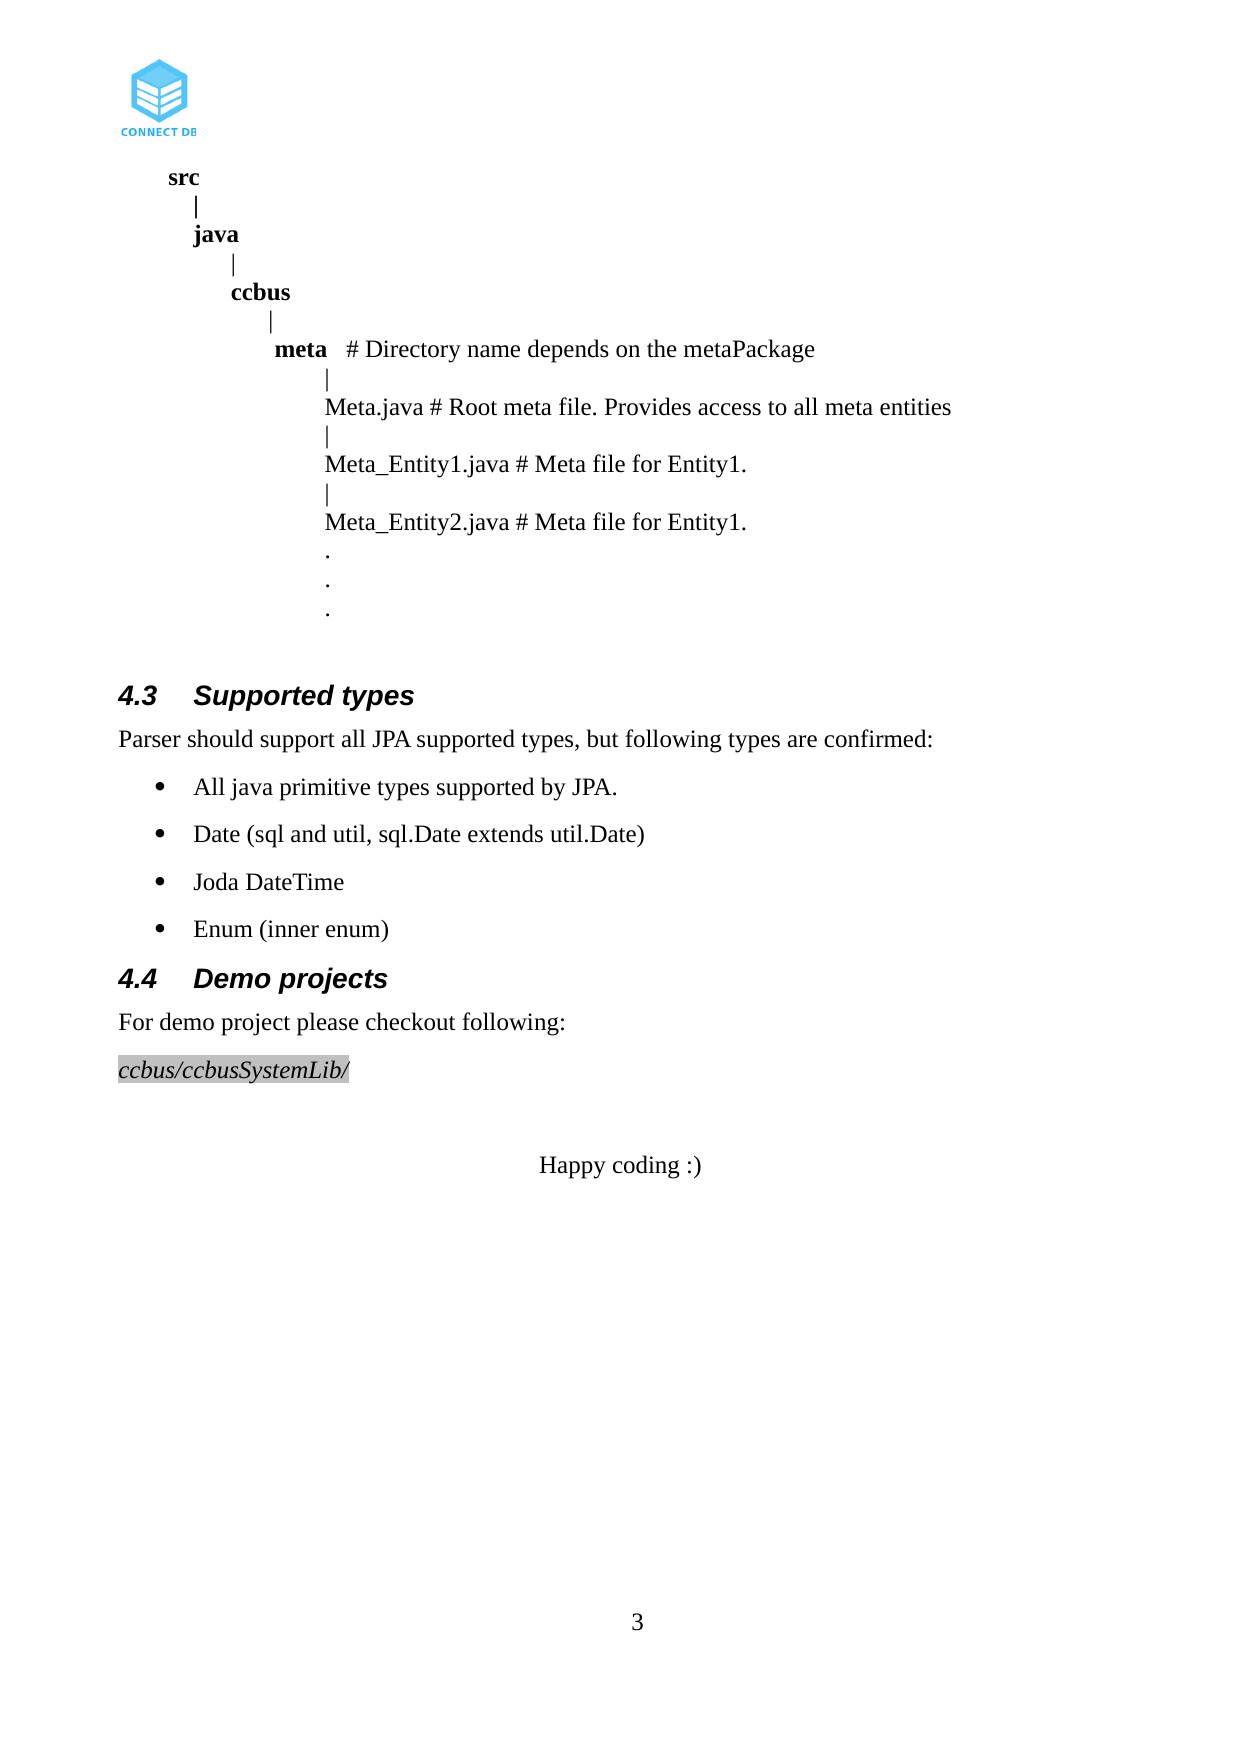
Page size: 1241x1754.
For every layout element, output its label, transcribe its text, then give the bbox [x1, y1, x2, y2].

text Parser should support all JPA supported types, but following types are confirmed: [118, 724, 1122, 753]
text Happy coding :) [118, 1150, 1122, 1179]
text Meta.java # Root meta file. Provides access to all meta entities [118, 392, 1122, 421]
text Meta_Entity2.java # Meta file for Entity1. [118, 507, 1122, 536]
text | [118, 363, 1122, 392]
text meta # Directory name depends on the metaPackage [118, 334, 1122, 363]
text . [118, 593, 1122, 622]
text | [118, 478, 1122, 507]
text | [118, 421, 1122, 449]
text For demo project please checkout following: [118, 1007, 1122, 1036]
text | [118, 191, 1122, 219]
list Date (sql and util, sql.Date extends util.Date) [156, 819, 1122, 848]
text src [118, 162, 1122, 191]
text Meta_Entity1.java # Meta file for Entity1. [118, 449, 1122, 478]
subtitle Demo projects [118, 962, 1122, 994]
list Enum (inner enum) [156, 914, 1122, 943]
text | [231, 248, 1122, 277]
text java [118, 219, 1122, 248]
list All java primitive types supported by JPA. [156, 772, 1122, 801]
list Joda DateTime [156, 867, 1122, 896]
text . [118, 564, 1122, 593]
picture [121, 59, 197, 136]
text ccbus [231, 277, 1122, 306]
text . [118, 536, 1122, 564]
text | [118, 306, 1122, 334]
subtitle Supported types [118, 679, 1122, 712]
text ccbus/ccbusSystemLib/ [118, 1055, 1122, 1083]
